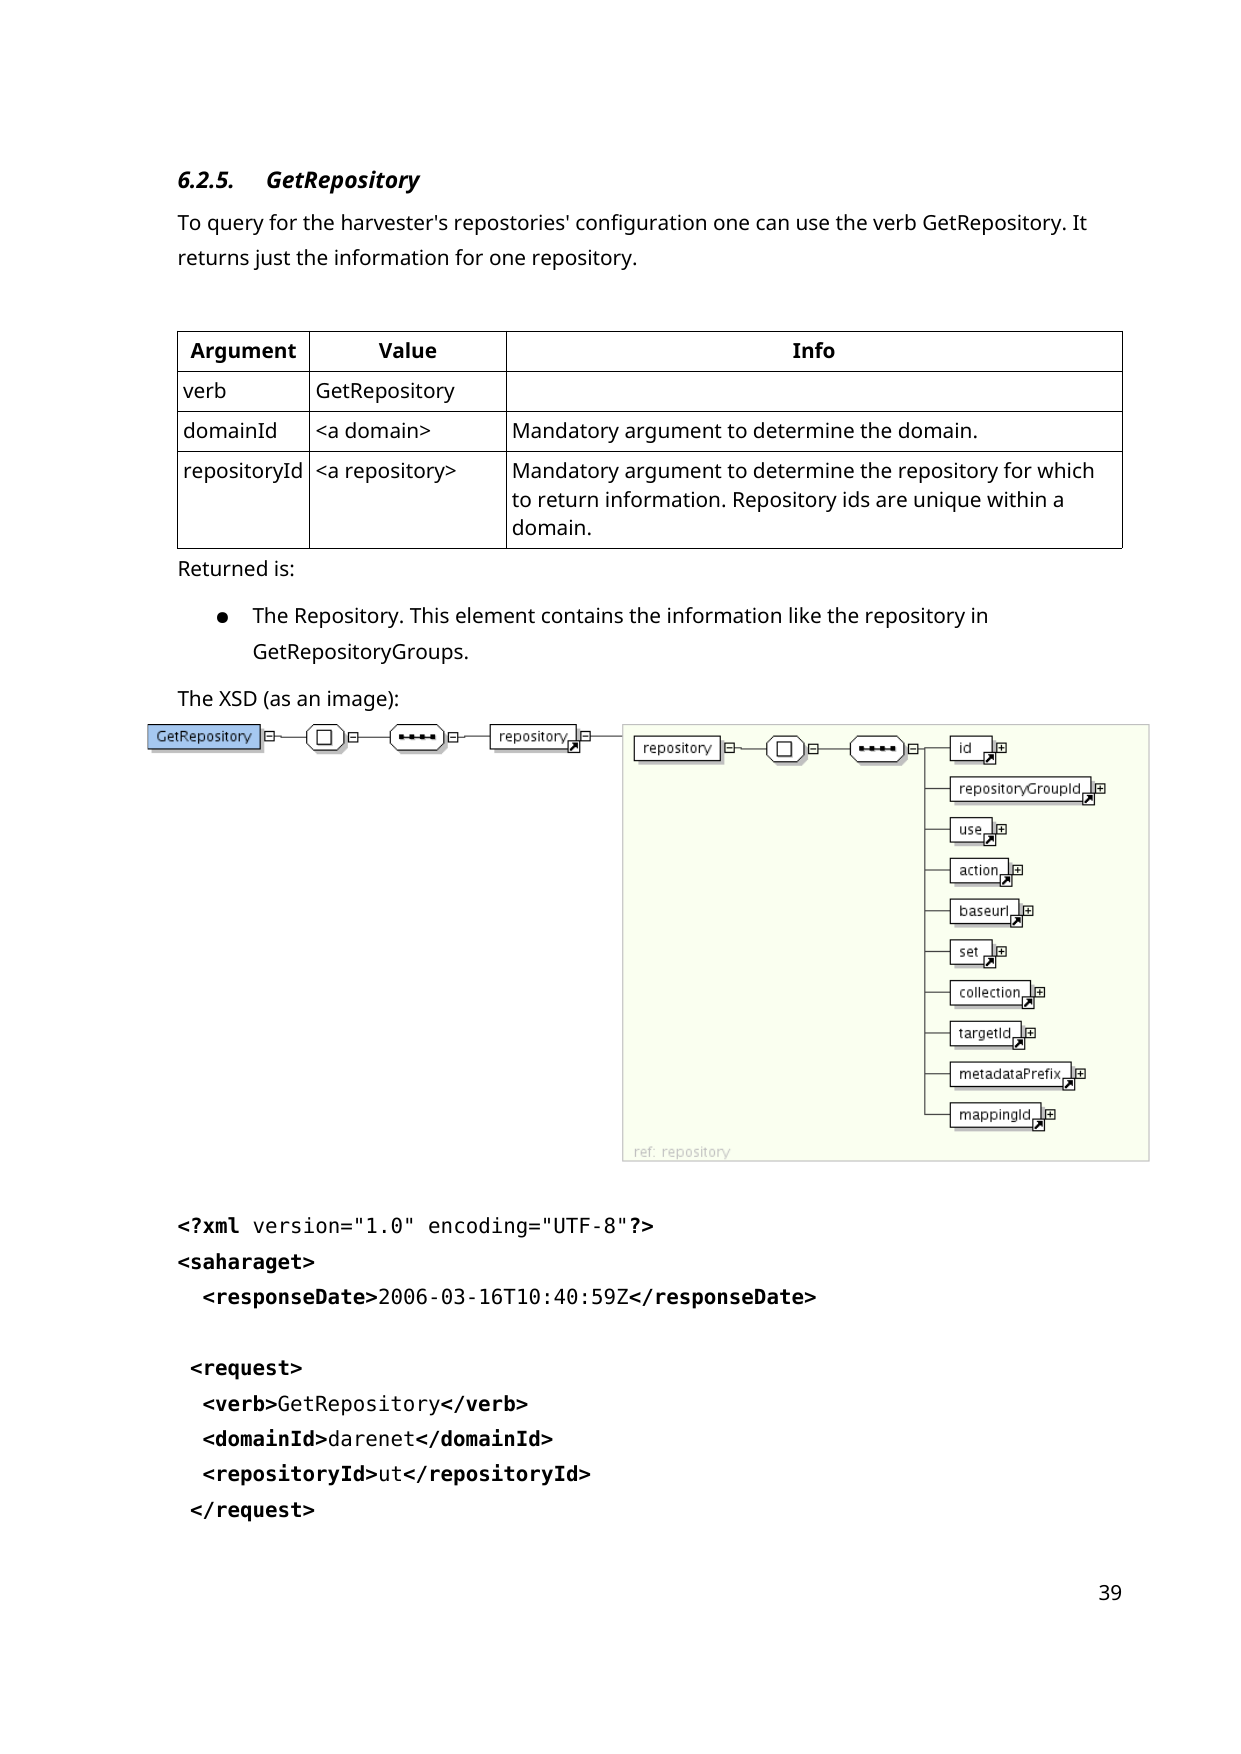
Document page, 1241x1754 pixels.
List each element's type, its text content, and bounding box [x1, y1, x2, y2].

table_cell verb [178, 372, 309, 411]
table_cell GetRepository [310, 372, 506, 411]
subtitle GetRepository [177, 159, 1122, 195]
table_cell Mandatory argument to determine the domain. [507, 412, 1122, 451]
list The Repository. This element contains the information like the repository in GetRepositoryGroups. [215, 595, 1122, 666]
text </request> [177, 1487, 1122, 1522]
text <verb>GetRepository</verb> [177, 1380, 1122, 1416]
text The XSD (as an image): [177, 677, 1122, 713]
table_cell <a repository> [310, 452, 506, 547]
text Returned is: [177, 549, 1122, 583]
table_header Argument [178, 332, 309, 371]
text To query for the harvester's repostories' configuration one can use the verb GetRepository. It returns just the information for one repository. [177, 201, 1122, 272]
text <saharaget> [177, 1239, 1122, 1274]
text <domainId>darenet</domainId> [177, 1416, 1122, 1451]
table_header Value [310, 332, 506, 371]
table_header Info [507, 332, 1122, 371]
table_cell domainId [178, 412, 309, 451]
table_cell Mandatory argument to determine the repository for which to return information. Repository ids are unique within a domain. [507, 452, 1122, 547]
text <repositoryId>ut</repositoryId> [177, 1451, 1122, 1487]
text <?xml version="1.0" encoding="UTF-8"?> [177, 1203, 1122, 1239]
table_cell [507, 372, 1122, 411]
text <responseDate>2006-03-16T10:40:59Z</responseDate> [177, 1274, 1122, 1309]
table_cell <a domain> [310, 412, 506, 451]
picture [147, 724, 1152, 1164]
table_cell repositoryId [178, 452, 309, 547]
text <request> [177, 1345, 1122, 1380]
